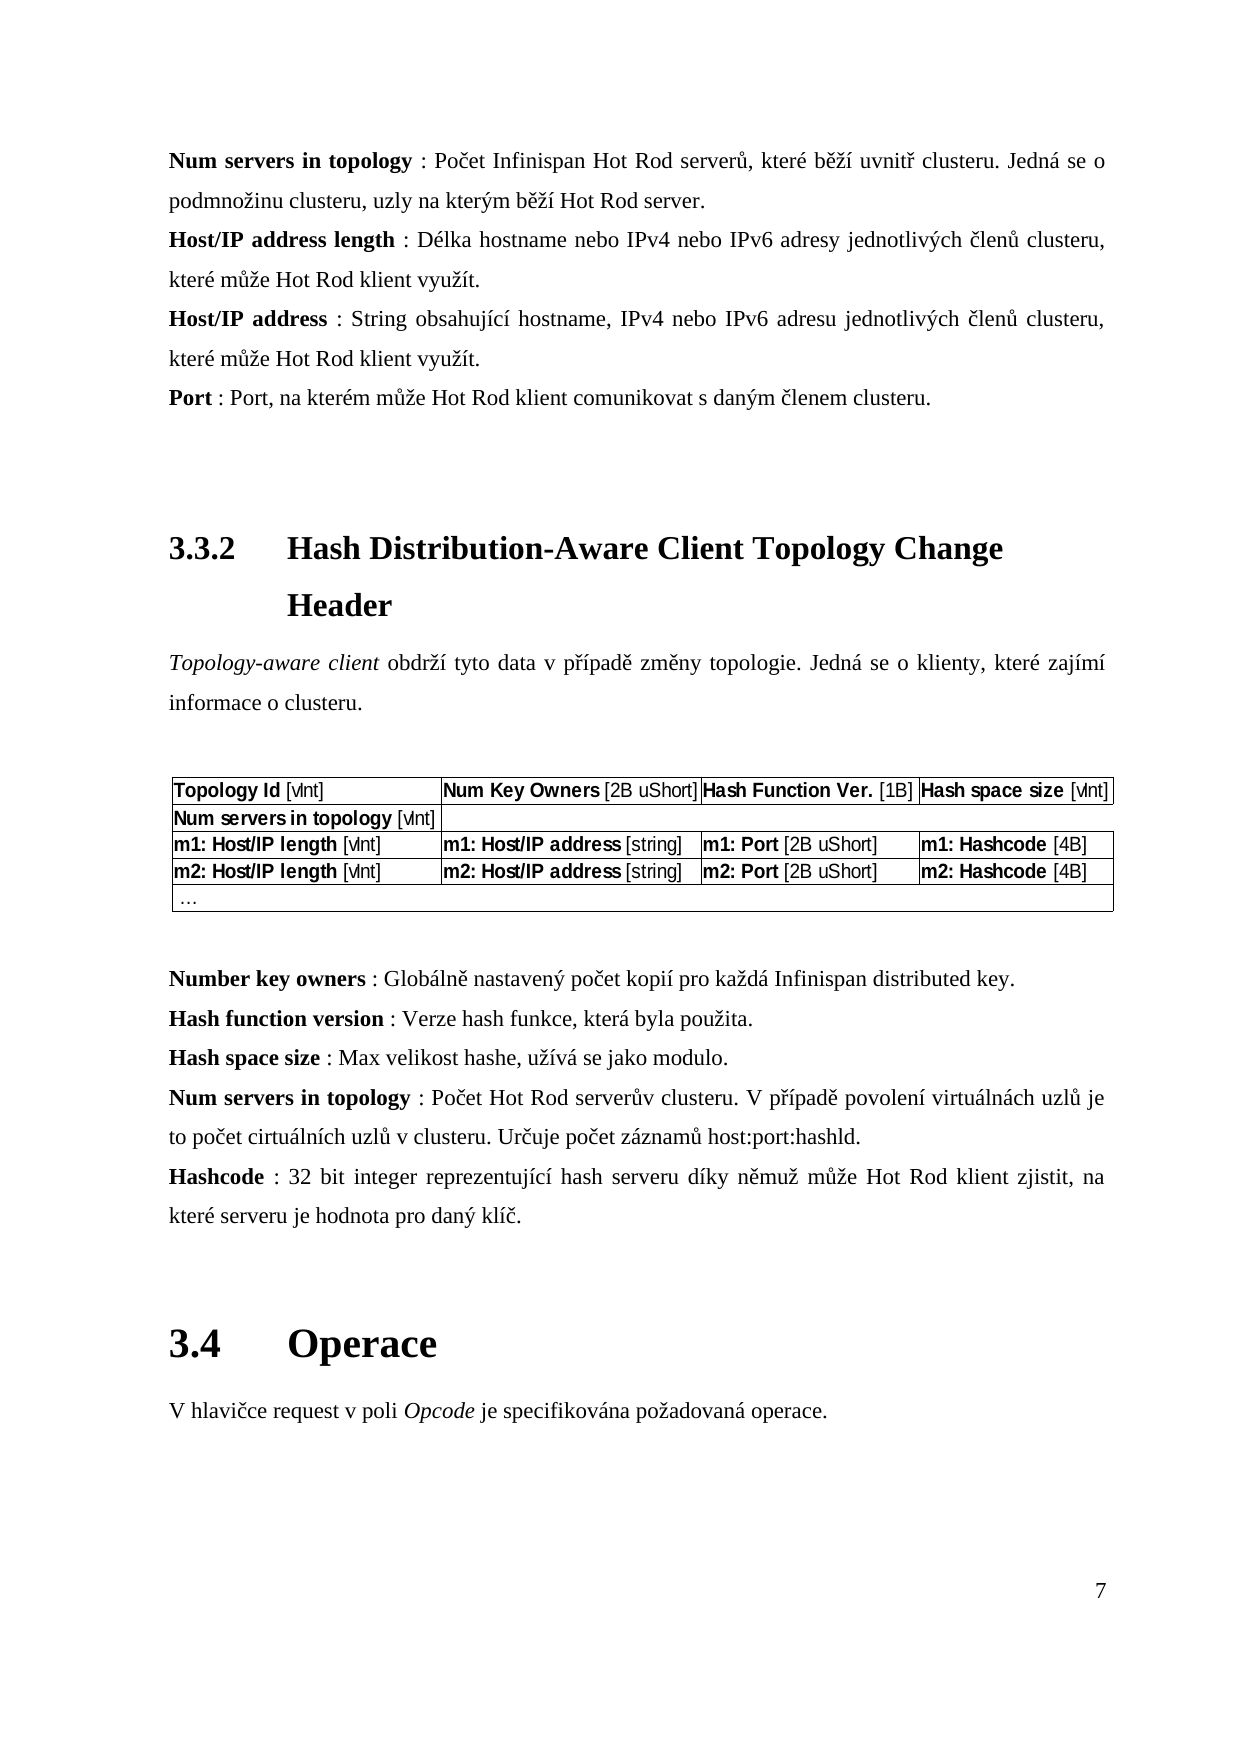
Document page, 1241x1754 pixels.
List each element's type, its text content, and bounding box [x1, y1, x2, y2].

text Number key owners : Globálně nastavený počet kopií pro každá Infinispan distributed key. [169, 966, 1106, 992]
text Hash function version : Verze hash funkce, která byla použita. [169, 1005, 1106, 1031]
subtitle Operace [169, 1319, 1106, 1367]
text Topology-aware client obdrží tyto data v případě změny topologie. Jedná se o klienty, které zajímí informace o clusteru. [169, 649, 1106, 715]
text Num servers in topology : Počet Infinispan Hot Rod serverů, které běží uvnitř clusteru. Jedná se o podmnožinu clusteru, uzly na kterým běží Hot Rod server. [169, 148, 1106, 213]
subtitle Hash Distribution-Aware Client Topology Change Header [169, 528, 1106, 624]
text Port : Port, na kterém může Hot Rod klient comunikovat s daným členem clusteru. [169, 384, 1106, 411]
text Hashcode : 32 bit integer reprezentující hash serveru díky němuž může Hot Rod klient zjistit, na které serveru je hodnota pro daný klíč. [169, 1163, 1106, 1229]
text Host/IP address : String obsahující hostname, IPv4 nebo IPv6 adresu jednotlivých členů clusteru, které může Hot Rod klient využít. [169, 306, 1106, 371]
text V hlavičce request v poli Opcode je specifikována požadovaná operace. [169, 1397, 1106, 1423]
text Host/IP address length : Délka hostname nebo IPv4 nebo IPv6 adresy jednotlivých členů clusteru, které může Hot Rod klient využít. [169, 227, 1106, 292]
text Num servers in topology : Počet Hot Rod serverův clusteru. V případě povolení virtuálnách uzlů je to počet cirtuálních uzlů v clusteru. Určuje počet záznamů host:port:hashld. [169, 1084, 1106, 1150]
text Hash space size : Max velikost hashe, užívá se jako modulo. [169, 1044, 1106, 1071]
